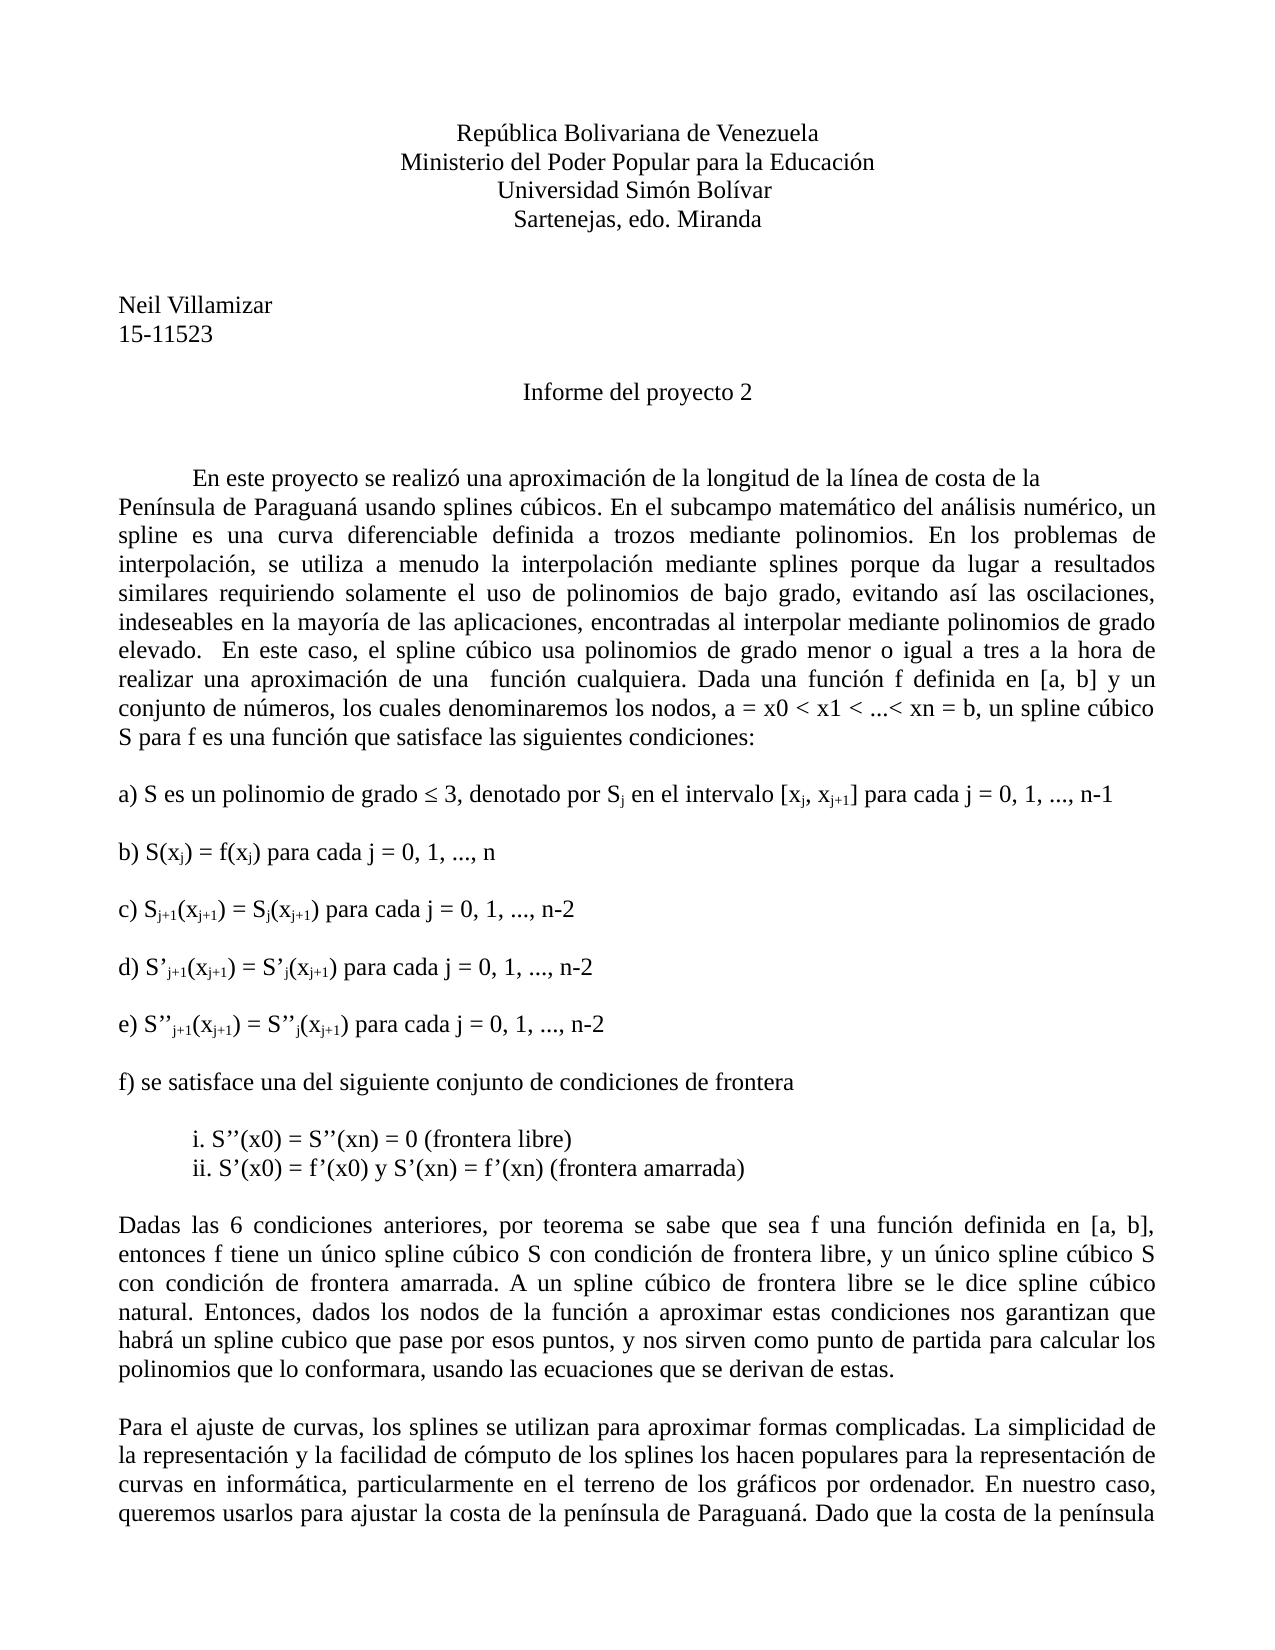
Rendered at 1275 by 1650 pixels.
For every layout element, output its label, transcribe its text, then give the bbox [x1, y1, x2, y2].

text Para el ajuste de curvas, los splines se utilizan para aproximar formas complicadas. La simplicidad de la representación y la facilidad de cómputo de los splines los hacen populares para la representación de curvas en informática, particularmente en el terreno de los gráficos por ordenador. En nuestro caso, queremos usarlos para ajustar la costa de la península de Paraguaná. Dado que la costa de la península [118, 1412, 1157, 1527]
text f) se satisface una del siguiente conjunto de condiciones de frontera [118, 1067, 1157, 1096]
text d) S’j+1(xj+1) = S’j(xj+1) para cada j = 0, 1, ..., n-2 [118, 952, 1157, 981]
text República Bolivariana de Venezuela [118, 118, 1157, 147]
text Universidad Simón Bolívar [118, 176, 1157, 204]
text Sartenejas, edo. Miranda [118, 204, 1157, 233]
text Península de Paraguaná usando splines cúbicos. En el subcampo matemático del análisis numérico, un spline es una curva diferenciable definida a trozos mediante polinomios. En los problemas de interpolación, se utiliza a menudo la interpolación mediante splines porque da lugar a resultados similares requiriendo solamente el uso de polinomios de bajo grado, evitando así las oscilaciones, indeseables en la mayoría de las aplicaciones, encontradas al interpolar mediante polinomios de grado elevado. En este caso, el spline cúbico usa polinomios de grado menor o igual a tres a la hora de realizar una aproximación de una función cualquiera. Dada una función f definida en [a, b] y un conjunto de números, los cuales denominaremos los nodos, a = x0 < x1 < ...< xn = b, un spline cúbico S para f es una función que satisface las siguientes condiciones: [118, 492, 1157, 751]
text Dadas las 6 condiciones anteriores, por teorema se sabe que sea f una función definida en [a, b], entonces f tiene un único spline cúbico S con condición de frontera libre, y un único spline cúbico S con condición de frontera amarrada. A un spline cúbico de frontera libre se le dice spline cúbico natural. Entonces, dados los nodos de la función a aproximar estas condiciones nos garantizan que habrá un spline cubico que pase por esos puntos, y nos sirven como punto de partida para calcular los polinomios que lo conformara, usando las ecuaciones que se derivan de estas. [118, 1211, 1157, 1383]
text ii. S’(x0) = f’(x0) y S’(xn) = f’(xn) (frontera amarrada) [118, 1153, 1157, 1182]
text a) S es un polinomio de grado ≤ 3, denotado por Sj en el intervalo [xj, xj+1] para cada j = 0, 1, ..., n-1 [118, 779, 1157, 808]
text e) S’’j+1(xj+1) = S’’j(xj+1) para cada j = 0, 1, ..., n-2 [118, 1009, 1157, 1038]
text 15-11523 [118, 319, 1157, 348]
text Neil Villamizar [118, 291, 1157, 319]
text b) S(xj) = f(xj) para cada j = 0, 1, ..., n [118, 837, 1157, 866]
text i. S’’(x0) = S’’(xn) = 0 (frontera libre) [118, 1124, 1157, 1153]
text c) Sj+1(xj+1) = Sj(xj+1) para cada j = 0, 1, ..., n-2 [118, 894, 1157, 923]
text Ministerio del Poder Popular para la Educación [118, 147, 1157, 176]
text Informe del proyecto 2 [118, 377, 1157, 406]
text En este proyecto se realizó una aproximación de la longitud de la línea de costa de la [118, 463, 1157, 492]
